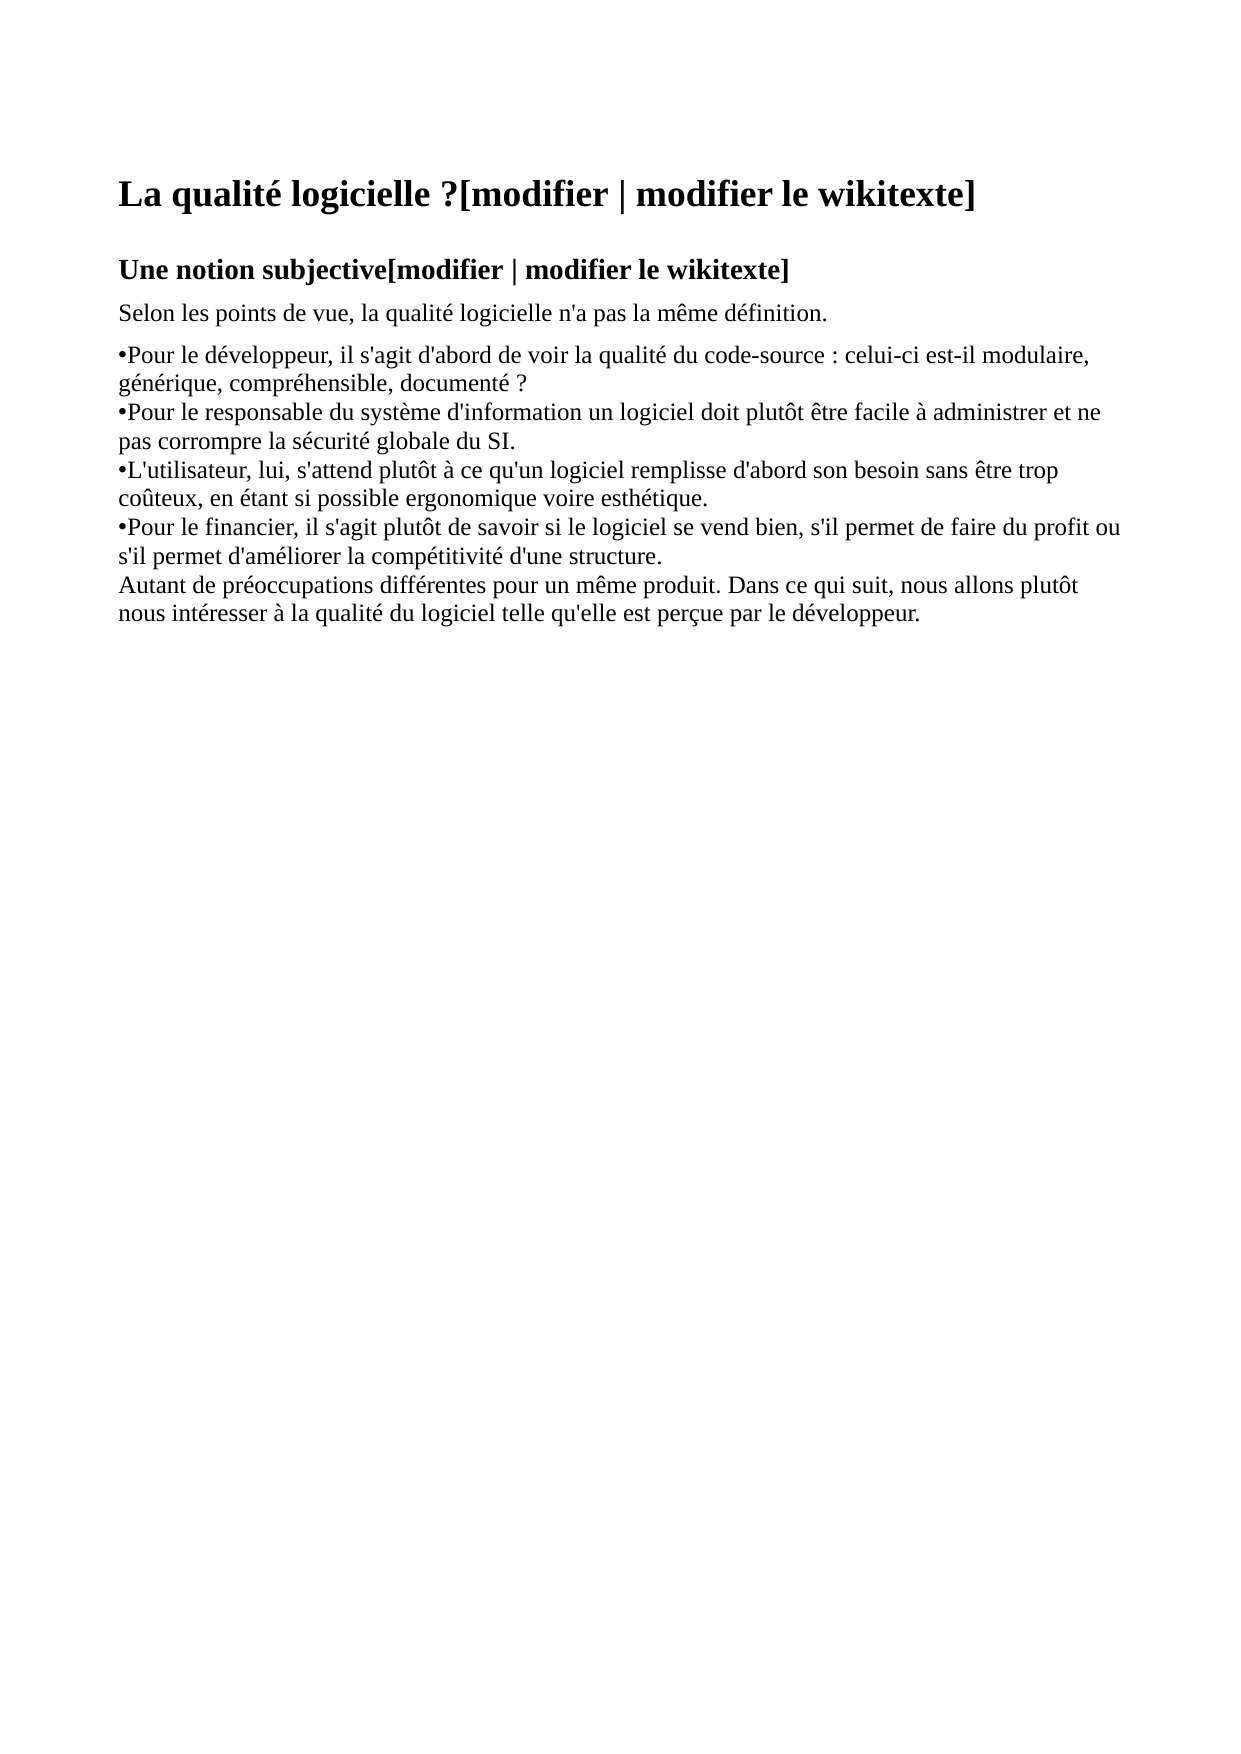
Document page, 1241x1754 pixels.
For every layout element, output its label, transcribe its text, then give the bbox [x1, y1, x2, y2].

list Pour le responsable du système d'information un logiciel doit plutôt être facile à administrer et ne pas corrompre la sécurité globale du SI. [118, 397, 1122, 455]
text Selon les points de vue, la qualité logicielle n'a pas la même définition. [118, 298, 1122, 327]
list Pour le financier, il s'agit plutôt de savoir si le logiciel se vend bien, s'il permet de faire du profit ou s'il permet d'améliorer la compétitivité d'une structure. [118, 512, 1122, 570]
list L'utilisateur, lui, s'attend plutôt à ce qu'un logiciel remplisse d'abord son besoin sans être trop coûteux, en étant si possible ergonomique voire esthétique. [118, 455, 1122, 512]
subtitle La qualité logicielle ?[modifier | modifier le wikitexte] [118, 172, 1122, 215]
text Autant de préoccupations différentes pour un même produit. Dans ce qui suit, nous allons plutôt nous intéresser à la qualité du logiciel telle qu'elle est perçue par le développeur. [118, 570, 1122, 627]
list Pour le développeur, il s'agit d'abord de voir la qualité du code-source : celui-ci est-il modulaire, générique, compréhensible, documenté ? [118, 340, 1122, 397]
subtitle Une notion subjective[modifier | modifier le wikitexte] [118, 252, 1122, 286]
